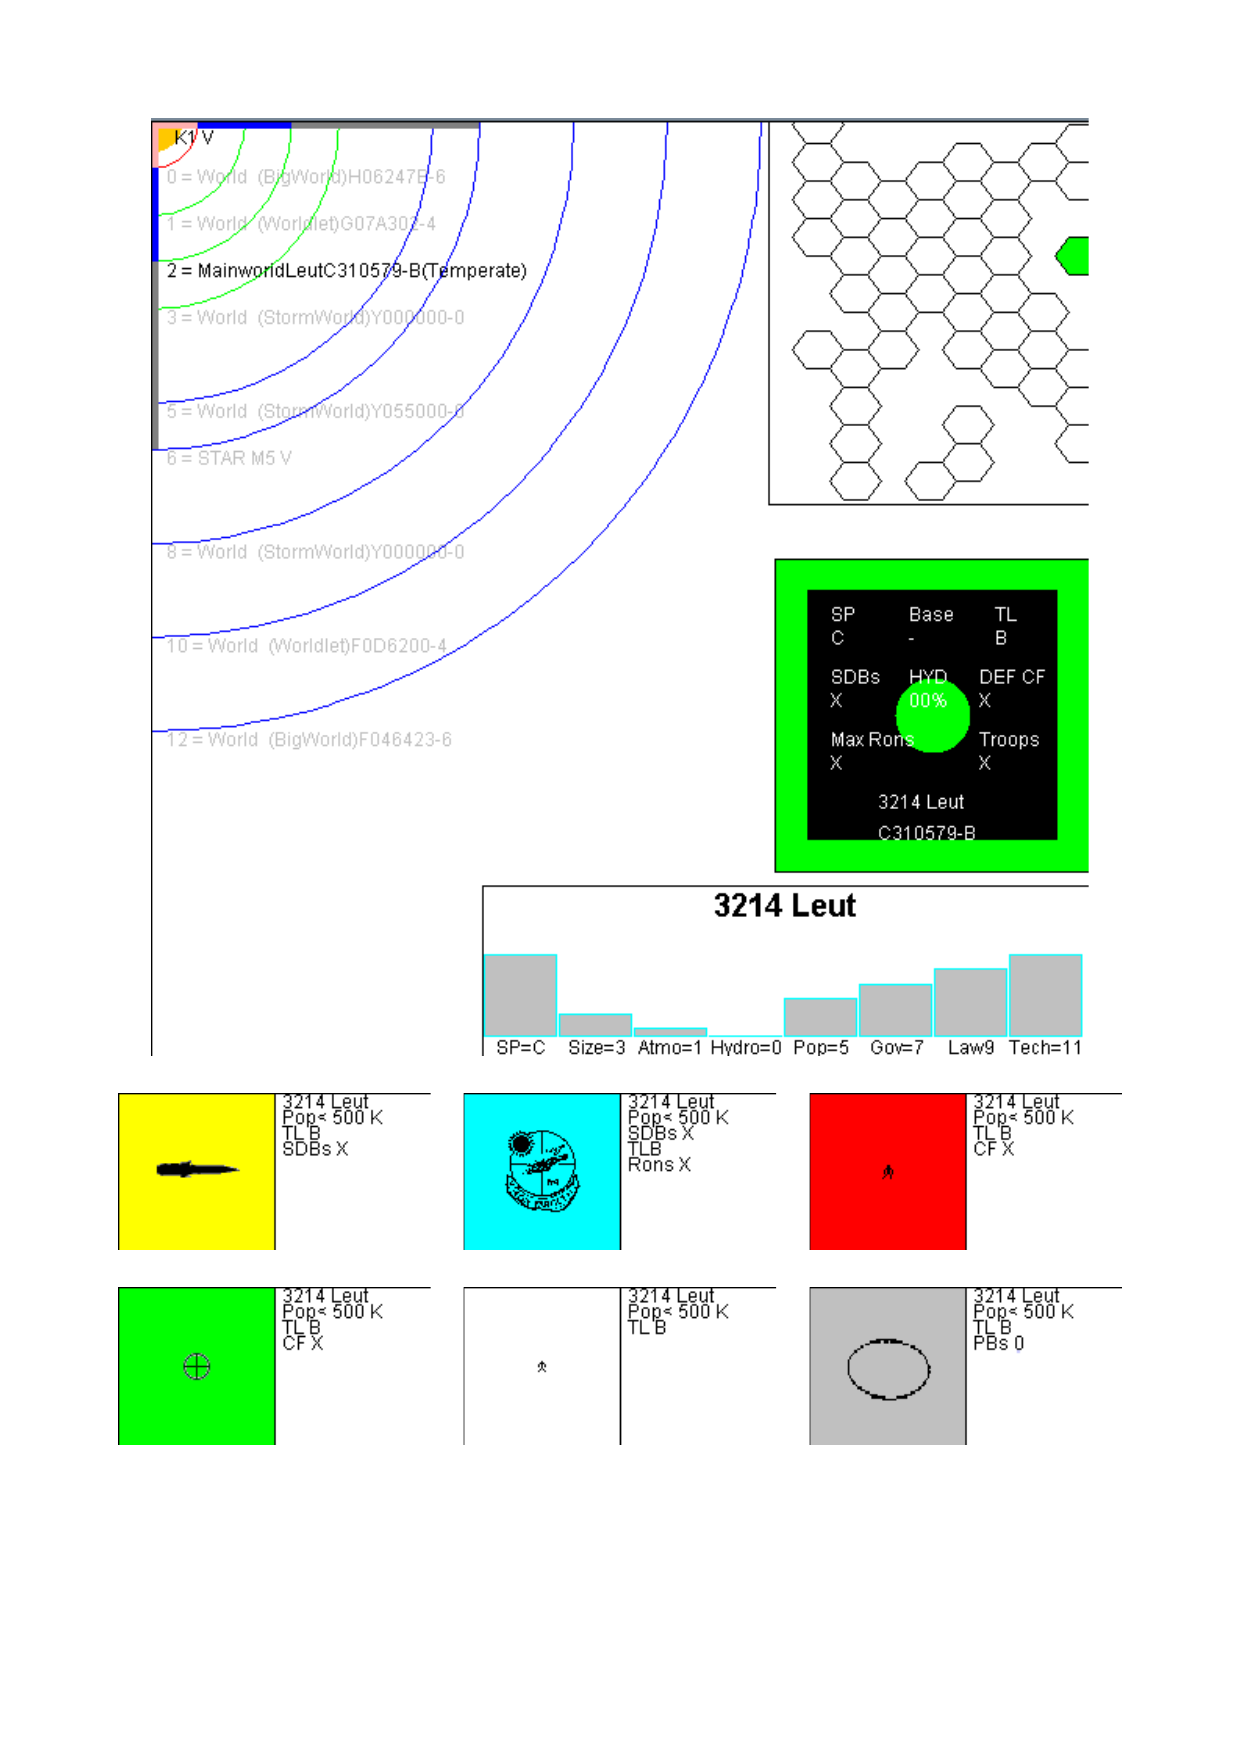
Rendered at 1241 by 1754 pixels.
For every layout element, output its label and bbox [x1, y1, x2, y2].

picture [118, 1093, 431, 1250]
picture [118, 1287, 431, 1445]
picture [463, 1287, 777, 1445]
picture [809, 1093, 1122, 1250]
picture [809, 1287, 1122, 1445]
picture [151, 118, 1089, 1056]
picture [463, 1093, 777, 1250]
